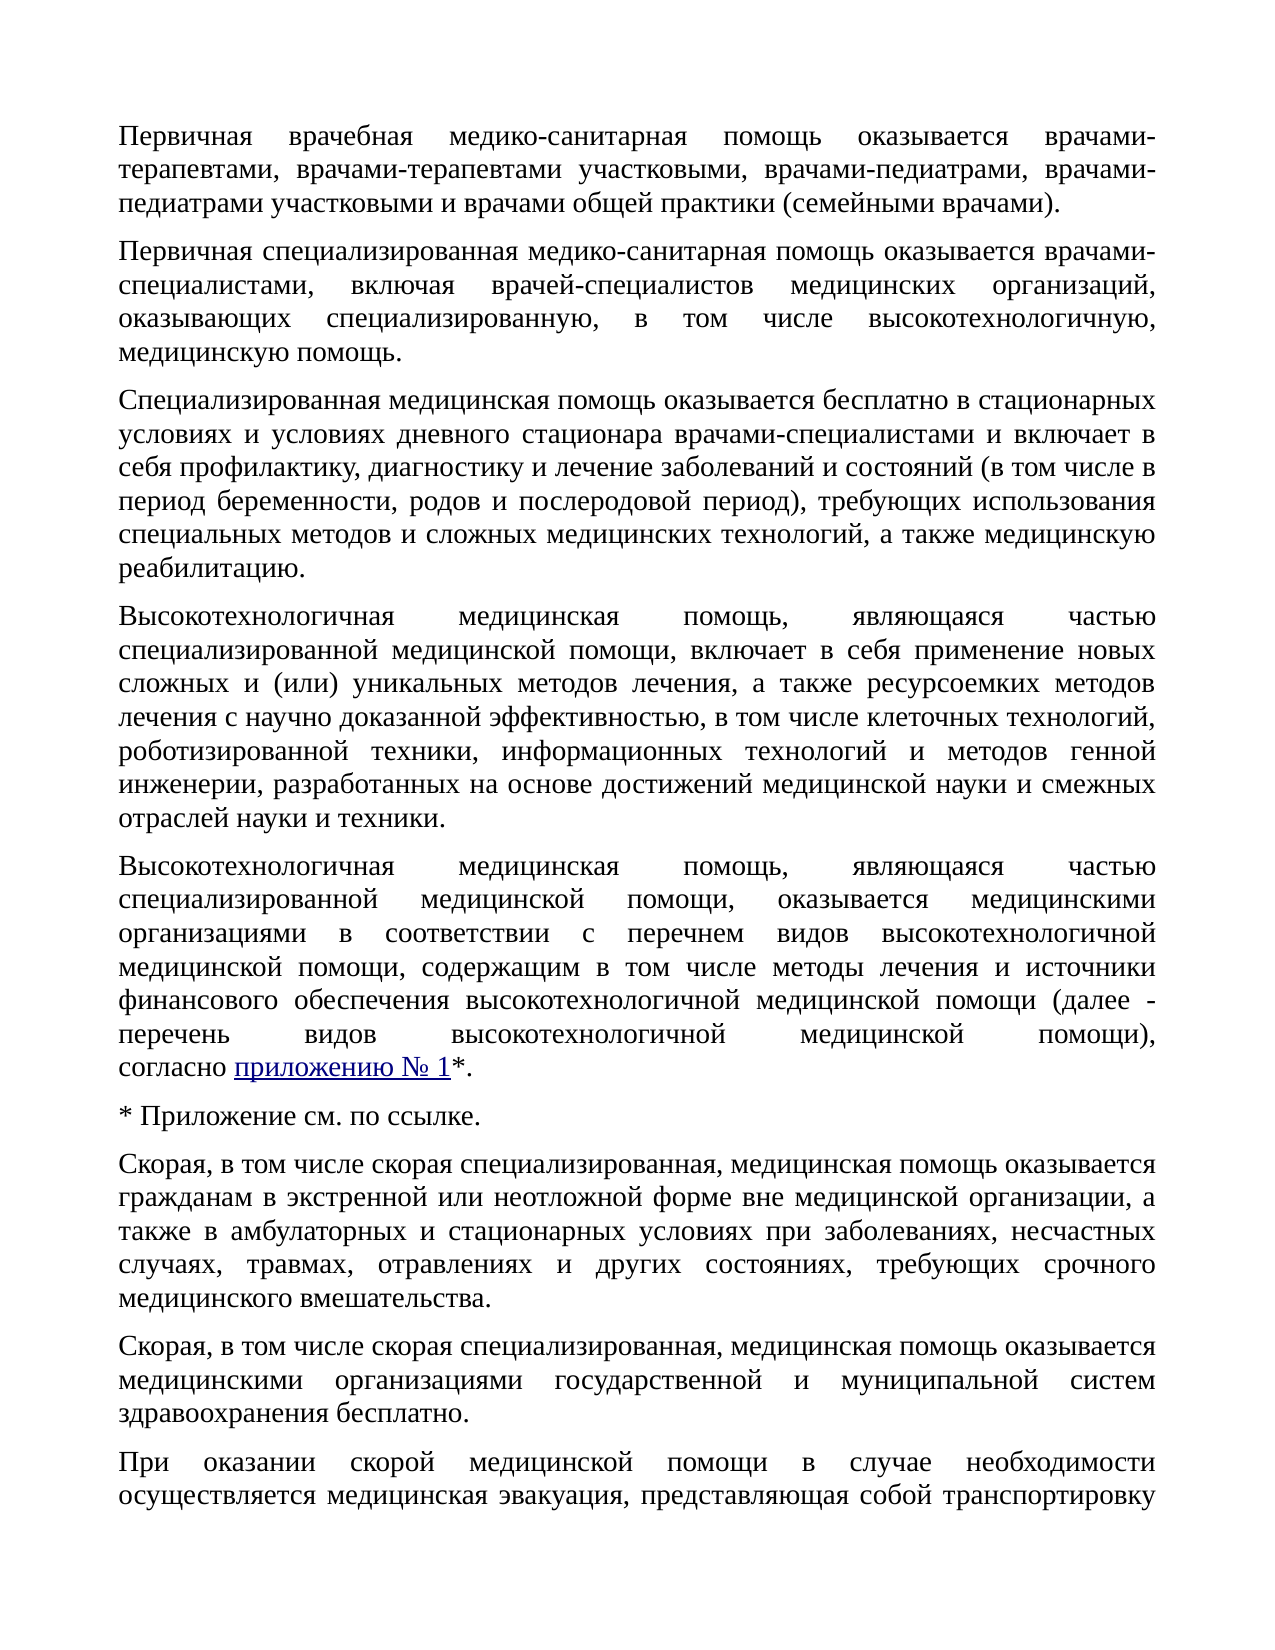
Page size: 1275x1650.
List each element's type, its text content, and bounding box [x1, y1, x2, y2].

text Первичная специализированная медико-санитарная помощь оказывается врачами-специалистами, включая врачей-специалистов медицинских организаций, оказывающих специализированную, в том числе высокотехнологичную, медицинскую помощь. [118, 233, 1157, 368]
text Скорая, в том числе скорая специализированная, медицинская помощь оказывается гражданам в экстренной или неотложной форме вне медицинской организации, а также в амбулаторных и стационарных условиях при заболеваниях, несчастных случаях, травмах, отравлениях и других состояниях, требующих срочного медицинского вмешательства. [118, 1146, 1157, 1314]
text Первичная врачебная медико-санитарная помощь оказывается врачами-терапевтами, врачами-терапевтами участковыми, врачами-педиатрами, врачами-педиатрами участковыми и врачами общей практики (семейными врачами). [118, 118, 1157, 219]
text При оказании скорой медицинской помощи в случае необходимости осуществляется медицинская эвакуация, представляющая собой транспортировку [118, 1444, 1157, 1511]
text Высокотехнологичная медицинская помощь, являющаяся частью специализированной медицинской помощи, включает в себя применение новых сложных и (или) уникальных методов лечения, а также ресурсоемких методов лечения с научно доказанной эффективностью, в том числе клеточных технологий, роботизированной техники, информационных технологий и методов генной инженерии, разработанных на основе достижений медицинской науки и смежных отраслей науки и техники. [118, 598, 1157, 833]
text Специализированная медицинская помощь оказывается бесплатно в стационарных условиях и условиях дневного стационара врачами-специалистами и включает в себя профилактику, диагностику и лечение заболеваний и состояний (в том числе в период беременности, родов и послеродовой период), требующих использования специальных методов и сложных медицинских технологий, а также медицинскую реабилитацию. [118, 382, 1157, 584]
text * Приложение см. по ссылке. [118, 1098, 1157, 1131]
text Высокотехнологичная медицинская помощь, являющаяся частью специализированной медицинской помощи, оказывается медицинскими организациями в соответствии с перечнем видов высокотехнологичной медицинской помощи, содержащим в том числе методы лечения и источники финансового обеспечения высокотехнологичной медицинской помощи (далее - перечень видов высокотехнологичной медицинской помощи), согласно приложению № 1*. [118, 848, 1157, 1083]
text Скорая, в том числе скорая специализированная, медицинская помощь оказывается медицинскими организациями государственной и муниципальной систем здравоохранения бесплатно. [118, 1328, 1157, 1429]
